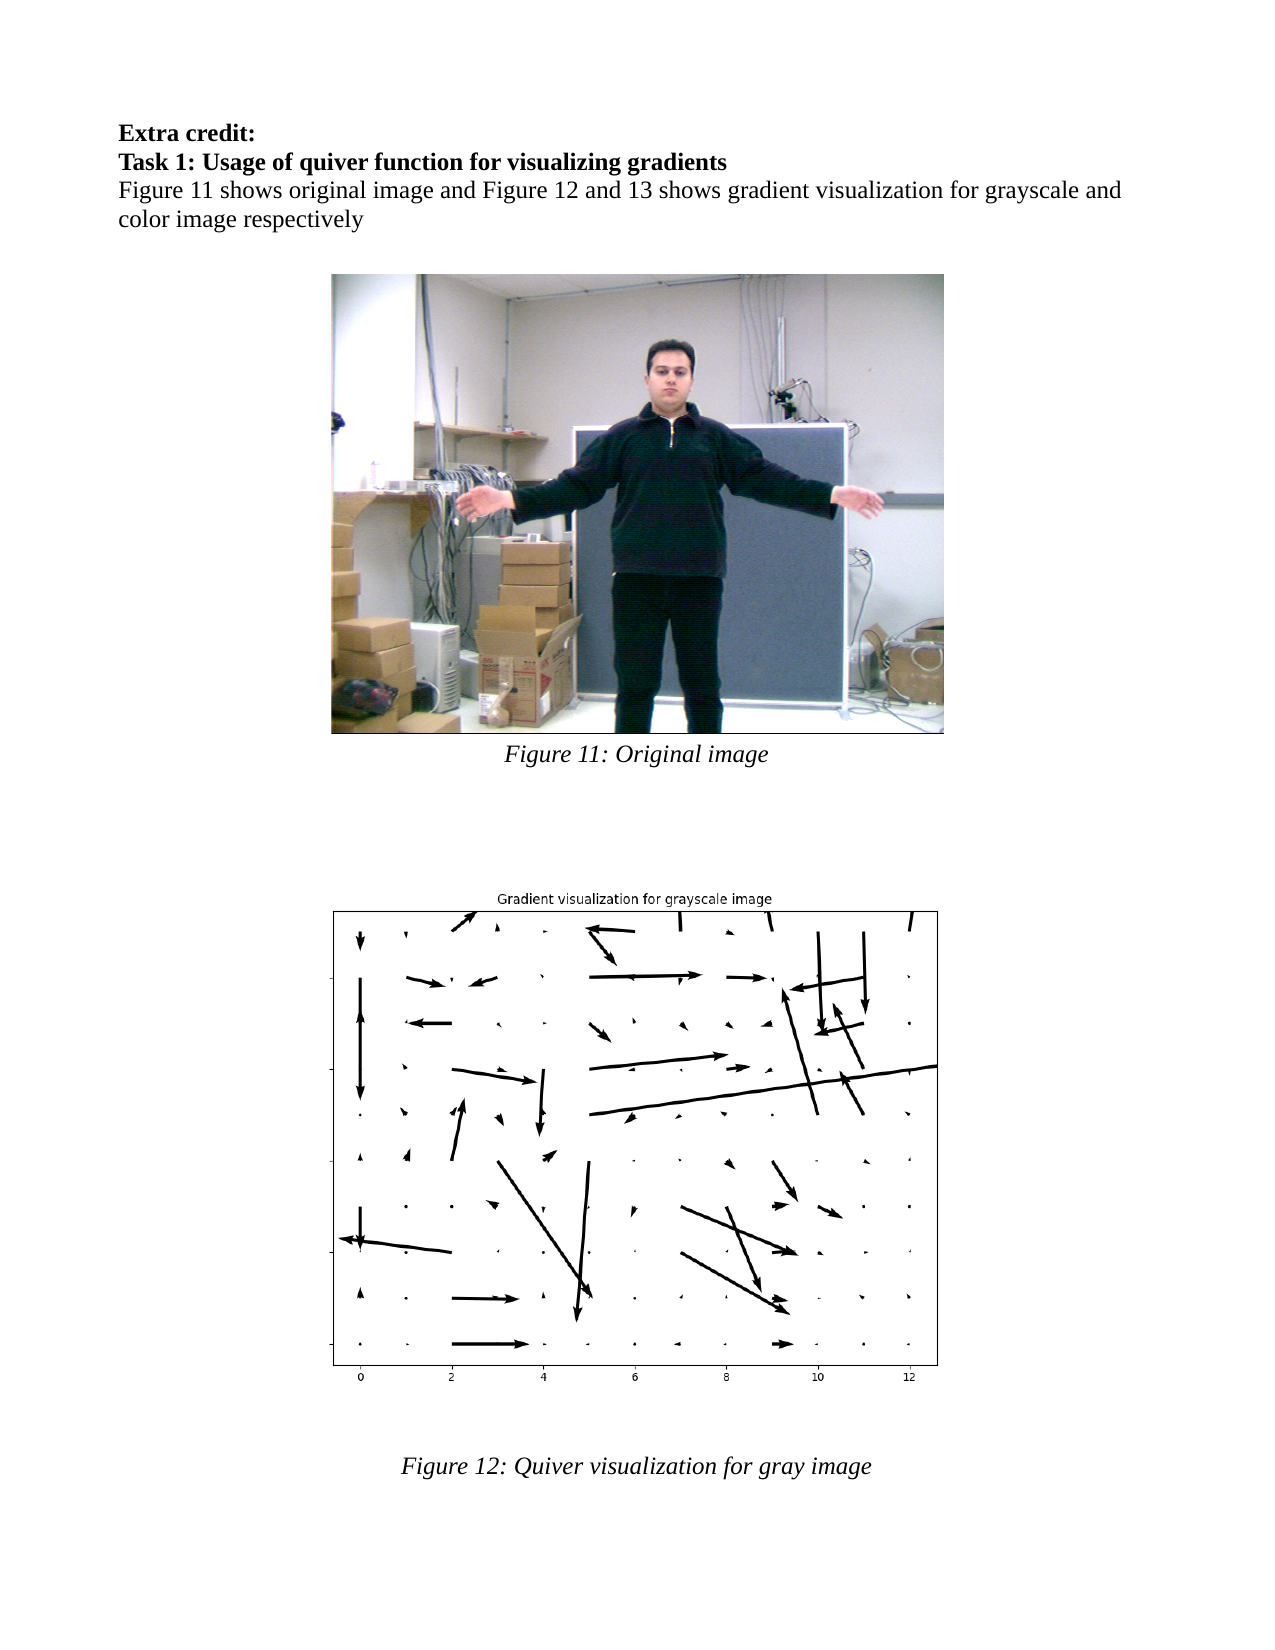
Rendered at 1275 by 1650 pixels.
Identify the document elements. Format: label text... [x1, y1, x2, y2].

picture [325, 820, 950, 1446]
text Extra credit: [118, 118, 1157, 147]
picture [331, 274, 944, 734]
text Figure 12: Quiver visualization for gray image [325, 1446, 950, 1479]
text Figure 11: Original image [325, 274, 950, 768]
text Task 1: Usage of quiver function for visualizing gradients [118, 147, 1157, 176]
text Figure 11 shows original image and Figure 12 and 13 shows gradient visualization for grayscale and color image respectively [118, 176, 1157, 233]
